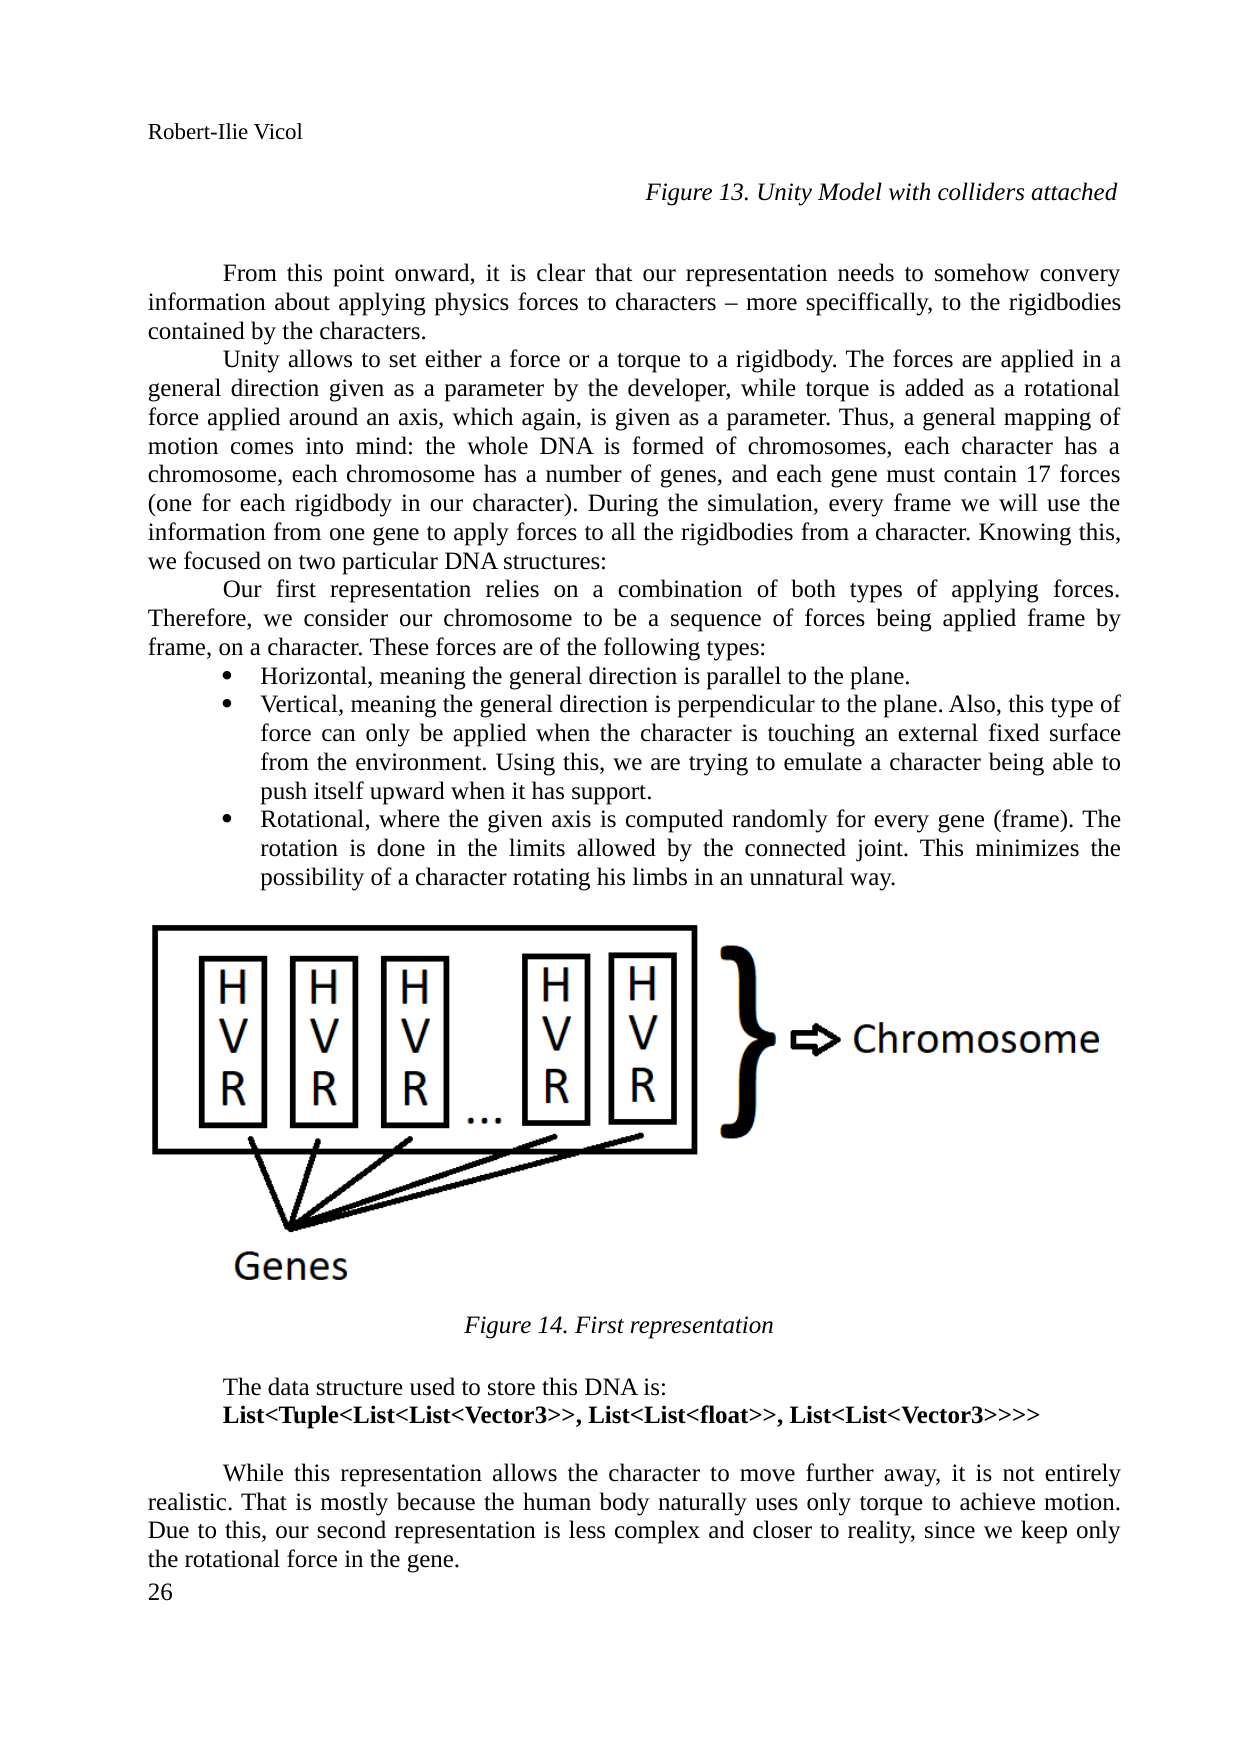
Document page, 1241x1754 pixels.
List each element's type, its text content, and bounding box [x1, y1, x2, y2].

text While this representation allows the character to move further away, it is not entirely realistic. That is mostly because the human body naturally uses only torque to achieve motion. Due to this, our second representation is less complex and closer to reality, since we keep only the rotational force in the gene. [148, 1458, 1122, 1573]
text Unity allows to set either a force or a torque to a rigidbody. The forces are applied in a general direction given as a parameter by the developer, while torque is added as a rotational force applied around an axis, which again, is given as a parameter. Thus, a general mapping of motion comes into mind: the whole DNA is formed of chromosomes, each character has a chromosome, each chromosome has a number of genes, and each gene must contain 17 forces (one for each rigidbody in our character). During the simulation, every frame we will use the information from one gene to apply forces to all the rigidbodies from a character. Knowing this, we focused on two particular DNA structures: [148, 344, 1122, 574]
text List<Tuple<List<List<Vector3>>, List<List<float>>, List<List<Vector3>>>> [148, 1400, 1122, 1429]
list Figure 14. First representation [133, 1310, 1107, 1339]
table_header [148, 177, 631, 229]
list Horizontal, meaning the general direction is parallel to the plane. [223, 661, 1122, 689]
text Our first representation relies on a combination of both types of applying forces. Therefore, we consider our chromosome to be a sequence of forces being applied frame by frame, on a character. These forces are of the following types: [148, 574, 1122, 661]
text From this point onward, it is clear that our representation needs to somehow convery information about applying physics forces to characters – more speciffically, to the rigidbodies contained by the characters. [148, 258, 1122, 344]
list Vertical, meaning the general direction is perpendicular to the plane. Also, this type of force can only be applied when the character is touching an external fixed surface from the environment. Using this, we are trying to emulate a character being able to push itself upward when it has support. [223, 689, 1122, 804]
list Rotational, where the given axis is computed randomly for every gene (frame). The rotation is done in the limits allowed by the connected joint. This minimizes the possibility of a character rotating his limbs in an unnatural way. [223, 804, 1122, 891]
text The data structure used to store this DNA is: [148, 1372, 1122, 1400]
table_header Figure 13. Unity Model with colliders attached [631, 177, 1134, 229]
